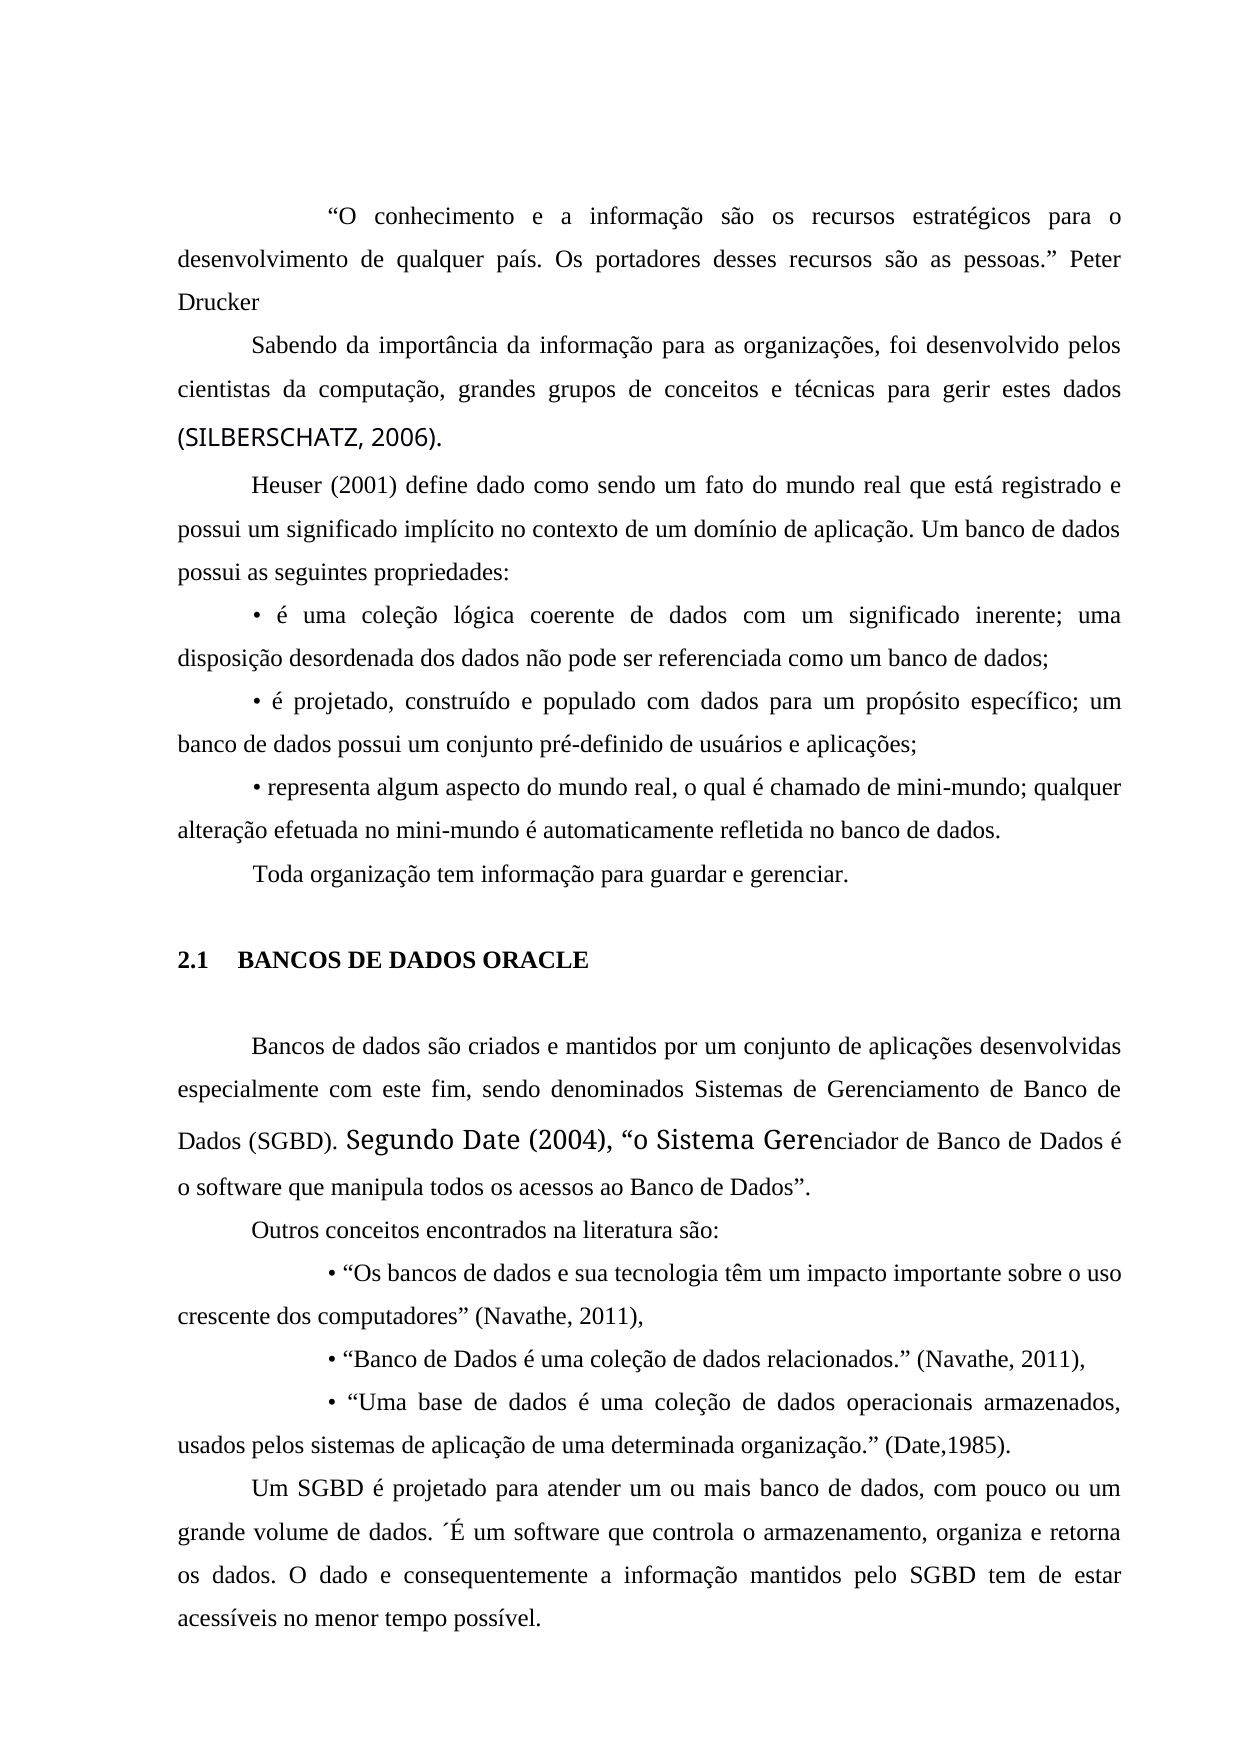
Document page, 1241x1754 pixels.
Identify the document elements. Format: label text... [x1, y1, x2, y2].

text Outros conceitos encontrados na literatura são: [177, 1215, 1122, 1243]
text Um SGBD é projetado para atender um ou mais banco de dados, com pouco ou um grande volume de dados. ´É um software que controla o armazenamento, organiza e retorna os dados. O dado e consequentemente a informação mantidos pelo SGBD tem de estar acessíveis no menor tempo possível. [177, 1473, 1122, 1632]
text • é uma coleção lógica coerente de dados com um significado inerente; uma disposição desordenada dos dados não pode ser referenciada como um banco de dados; [177, 600, 1122, 672]
text • representa algum aspecto do mundo real, o qual é chamado de mini-mundo; qualquer alteração efetuada no mini-mundo é automaticamente refletida no banco de dados. [177, 772, 1122, 844]
text “O conhecimento e a informação são os recursos estratégicos para o desenvolvimento de qualquer país. Os portadores desses recursos são as pessoas.” Peter Drucker [177, 201, 1122, 316]
text Bancos de dados são criados e mantidos por um conjunto de aplicações desenvolvidas especialmente com este fim, sendo denominados Sistemas de Gerenciamento de Banco de Dados (SGBD). Segundo Date (2004), “o Sistema Gerenciador de Banco de Dados é o software que manipula todos os acessos ao Banco de Dados”. [177, 1031, 1122, 1200]
text • “Uma base de dados é uma coleção de dados operacionais armazenados, usados pelos sistemas de aplicação de uma determinada organização.” (Date,1985). [177, 1387, 1122, 1459]
text Heuser (2001) define dado como sendo um fato do mundo real que está registrado e possui um significado implícito no contexto de um domínio de aplicação. Um banco de dados possui as seguintes propriedades: [177, 471, 1122, 586]
text • é projetado, construído e populado com dados para um propósito específico; um banco de dados possui um conjunto pré-definido de usuários e aplicações; [177, 686, 1122, 758]
text • “Os bancos de dados e sua tecnologia têm um impacto importante sobre o uso crescente dos computadores” (Navathe, 2011), [177, 1258, 1122, 1330]
subtitle BANCOS DE DADOS ORACLE [177, 945, 1122, 974]
text Sabendo da importância da informação para as organizações, foi desenvolvido pelos cientistas da computação, grandes grupos de conceitos e técnicas para gerir estes dados (SILBERSCHATZ, 2006). [177, 331, 1122, 453]
text • “Banco de Dados é uma coleção de dados relacionados.” (Navathe, 2011), [177, 1344, 1122, 1373]
text Toda organização tem informação para guardar e gerenciar. [177, 859, 1122, 887]
